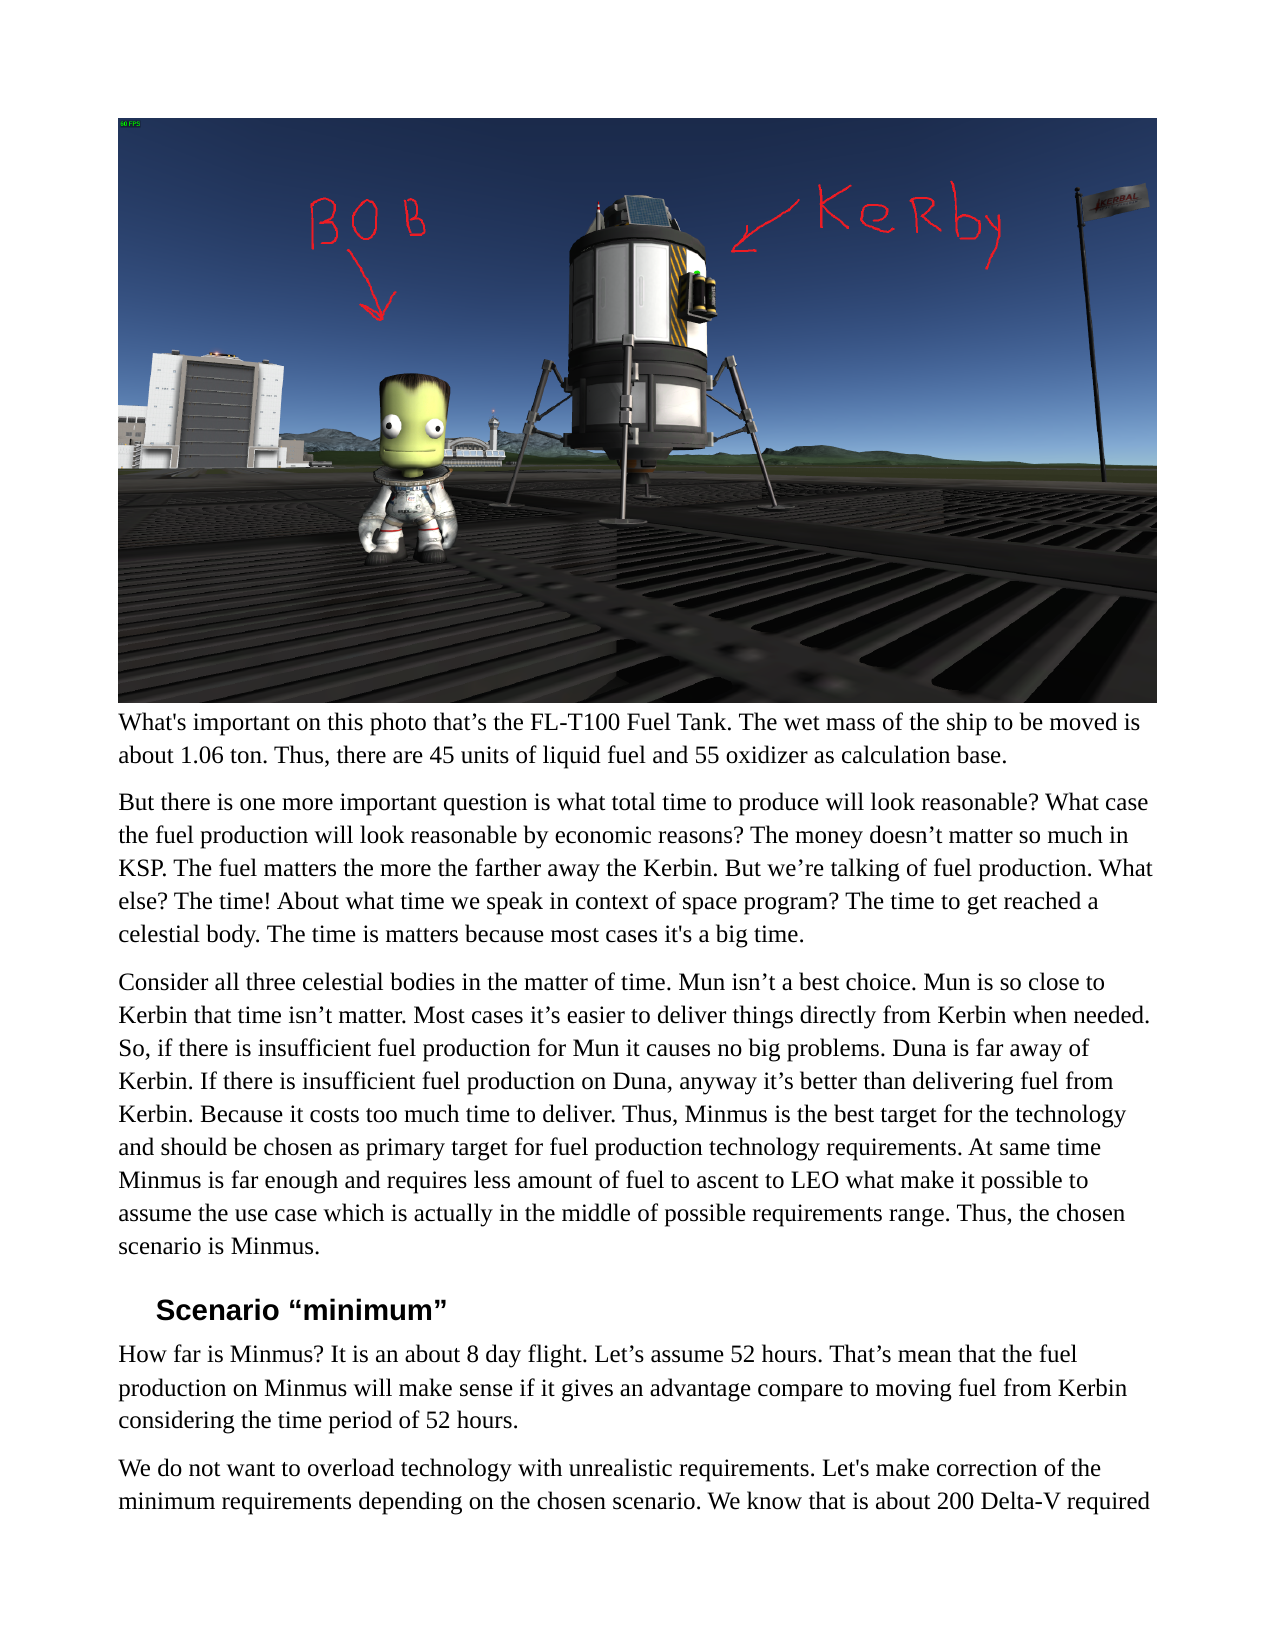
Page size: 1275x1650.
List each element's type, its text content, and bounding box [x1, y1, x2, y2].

text What's important on this photo that’s the FL-T100 Fuel Tank. The wet mass of the ship to be moved is about 1.06 ton. Thus, there are 45 units of liquid fuel and 55 oxidizer as calculation base. [118, 703, 1157, 768]
text We do not want to overload technology with unrealistic requirements. Let's make correction of the minimum requirements depending on the chosen scenario. We know that is about 200 Delta-V required [118, 1453, 1157, 1515]
subtitle Scenario “minimum” [156, 1293, 1157, 1327]
picture [118, 118, 1157, 703]
text How far is Minmus? It is an about 8 day flight. Let’s assume 52 hours. That’s mean that the fuel production on Minmus will make sense if it gives an advantage compare to moving fuel from Kerbin considering the time period of 52 hours. [118, 1339, 1157, 1434]
text But there is one more important question is what total time to produce will look reasonable? What case the fuel production will look reasonable by economic reasons? The money doesn’t matter so much in KSP. The fuel matters the more the farther away the Kerbin. But we’re talking of fuel production. What else? The time! About what time we speak in context of space program? The time to get reached a celestial body. The time is matters because most cases it's a big time. [118, 787, 1157, 948]
text Consider all three celestial bodies in the matter of time. Mun isn’t a best choice. Mun is so close to Kerbin that time isn’t matter. Most cases it’s easier to deliver things directly from Kerbin when needed. So, if there is insufficient fuel production for Mun it causes no big problems. Duna is far away of Kerbin. If there is insufficient fuel production on Duna, anyway it’s better than delivering fuel from Kerbin. Because it costs too much time to deliver. Thus, Minmus is the best target for the technology and should be chosen as primary target for fuel production technology requirements. At same time Minmus is far enough and requires less amount of fuel to ascent to LEO what make it possible to assume the use case which is actually in the middle of possible requirements range. Thus, the chosen scenario is Minmus. [118, 967, 1157, 1260]
